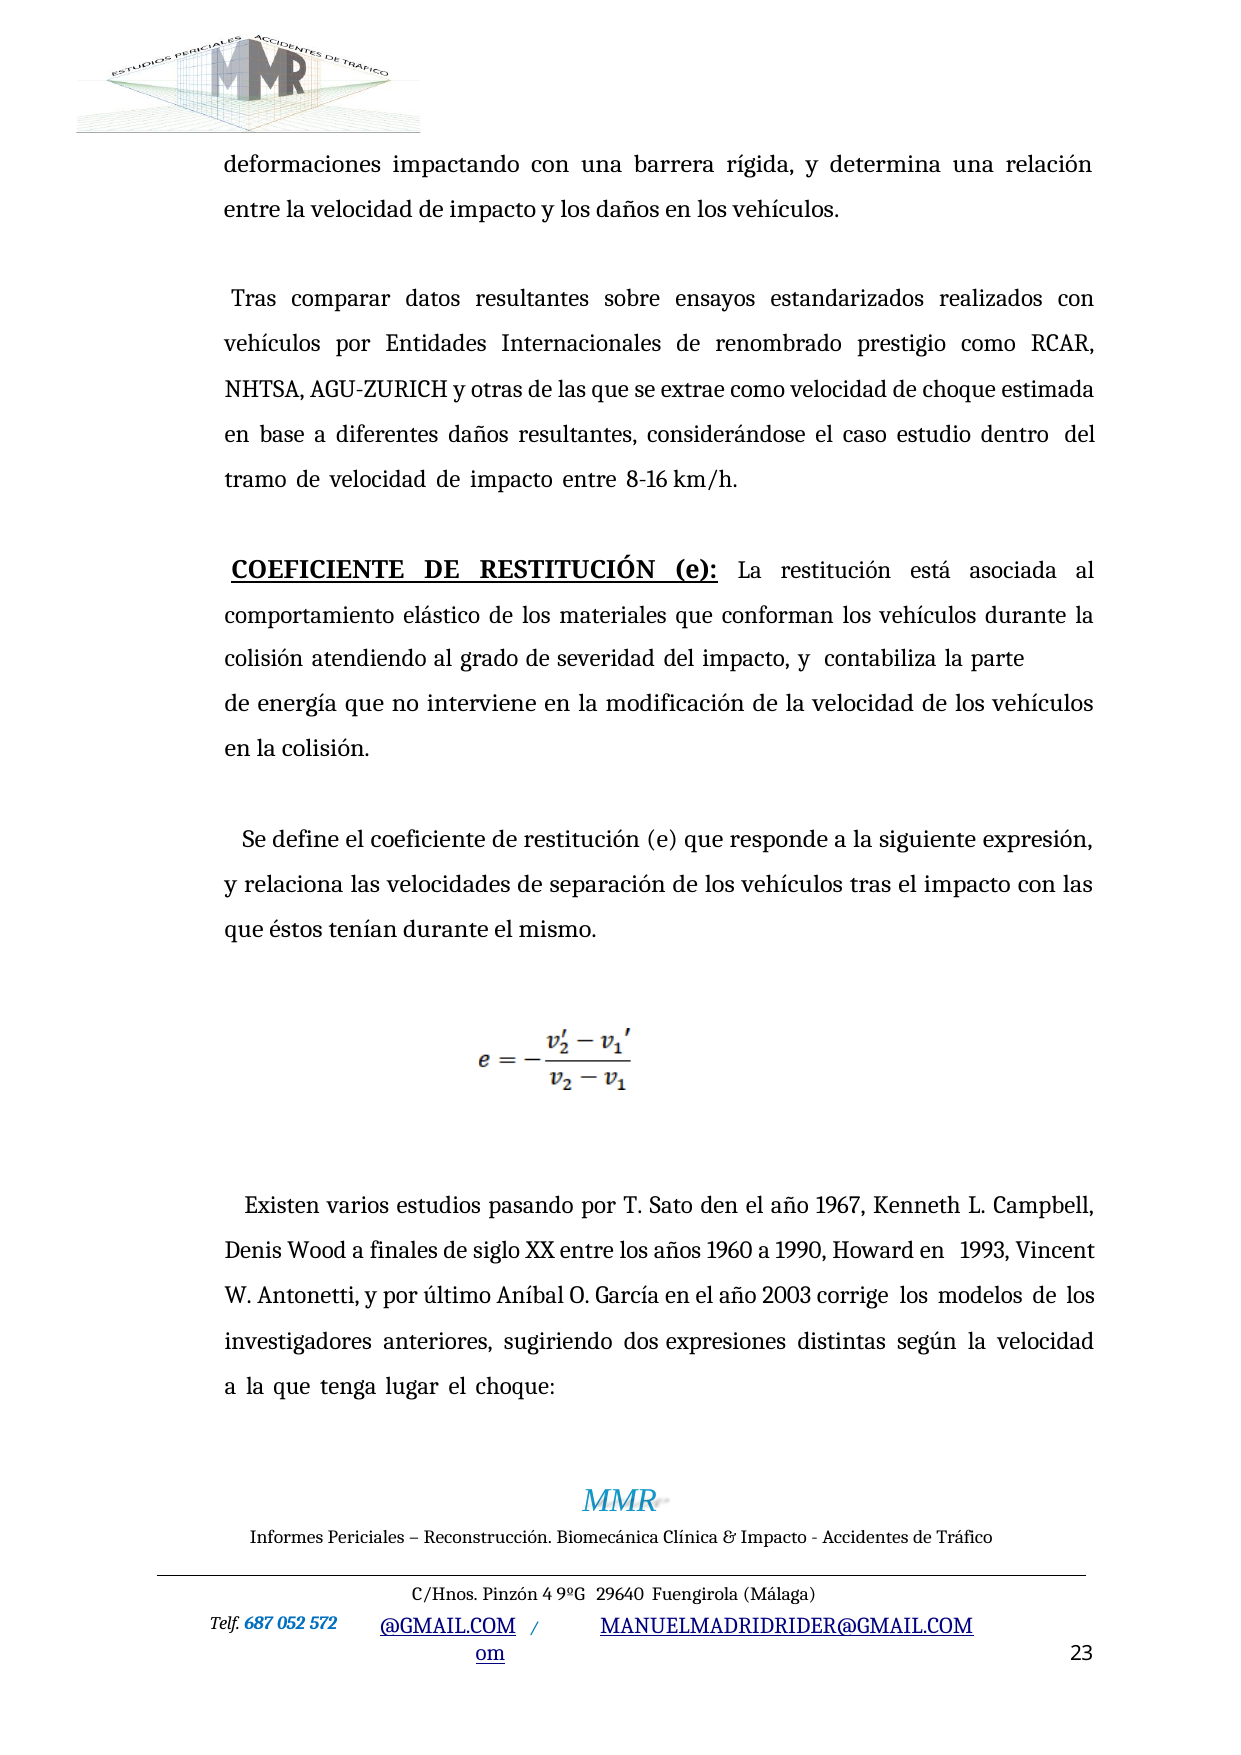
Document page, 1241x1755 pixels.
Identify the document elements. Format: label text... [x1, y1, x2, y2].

text Se define el coeficiente de restitución (e) que responde a la siguiente expresión, y relaciona las velocidades de separación de los vehículos tras el impacto con las que éstos tenían durante el mismo. [224, 824, 1094, 943]
text Tras comparar datos resultantes sobre ensayos estandarizados realizados con vehículos por Entidades Internacionales de renombrado prestigio como RCAR, NHTSA, AGU-ZURICH y otras de las que se extrae como velocidad de choque estimada en base a diferentes daños resultantes, considerándose el caso estudio dentro del tramo de velocidad de impacto entre 8-16 km/h. [224, 284, 1095, 493]
text deformaciones impactando con una barrera rígida, y determina una relación entre la velocidad de impacto y los daños en los vehículos. [223, 149, 1093, 223]
text COEFICIENTE DE RESTITUCIÓN (e): La restitución está asociada al comportamiento elástico de los materiales que conforman los vehículos durante la colisión atendiendo al grado de severidad del impacto, y contabiliza la parte [224, 552, 1095, 673]
text de energía que no interviene en la modificación de la velocidad de los vehículos en la colisión. [224, 689, 1094, 763]
text Existen varios estudios pasando por T. Sato den el año 1967, Kenneth L. Campbell, Denis Wood a finales de siglo XX entre los años 1960 a 1990, Howard en 1993, Vincent W. Antonetti, y por último Aníbal O. García en el año 2003 corrige los modelos de los investigadores anteriores, sugiriendo dos expresiones distintas según la velocidad a la que tenga lugar el choque: [224, 1191, 1095, 1400]
